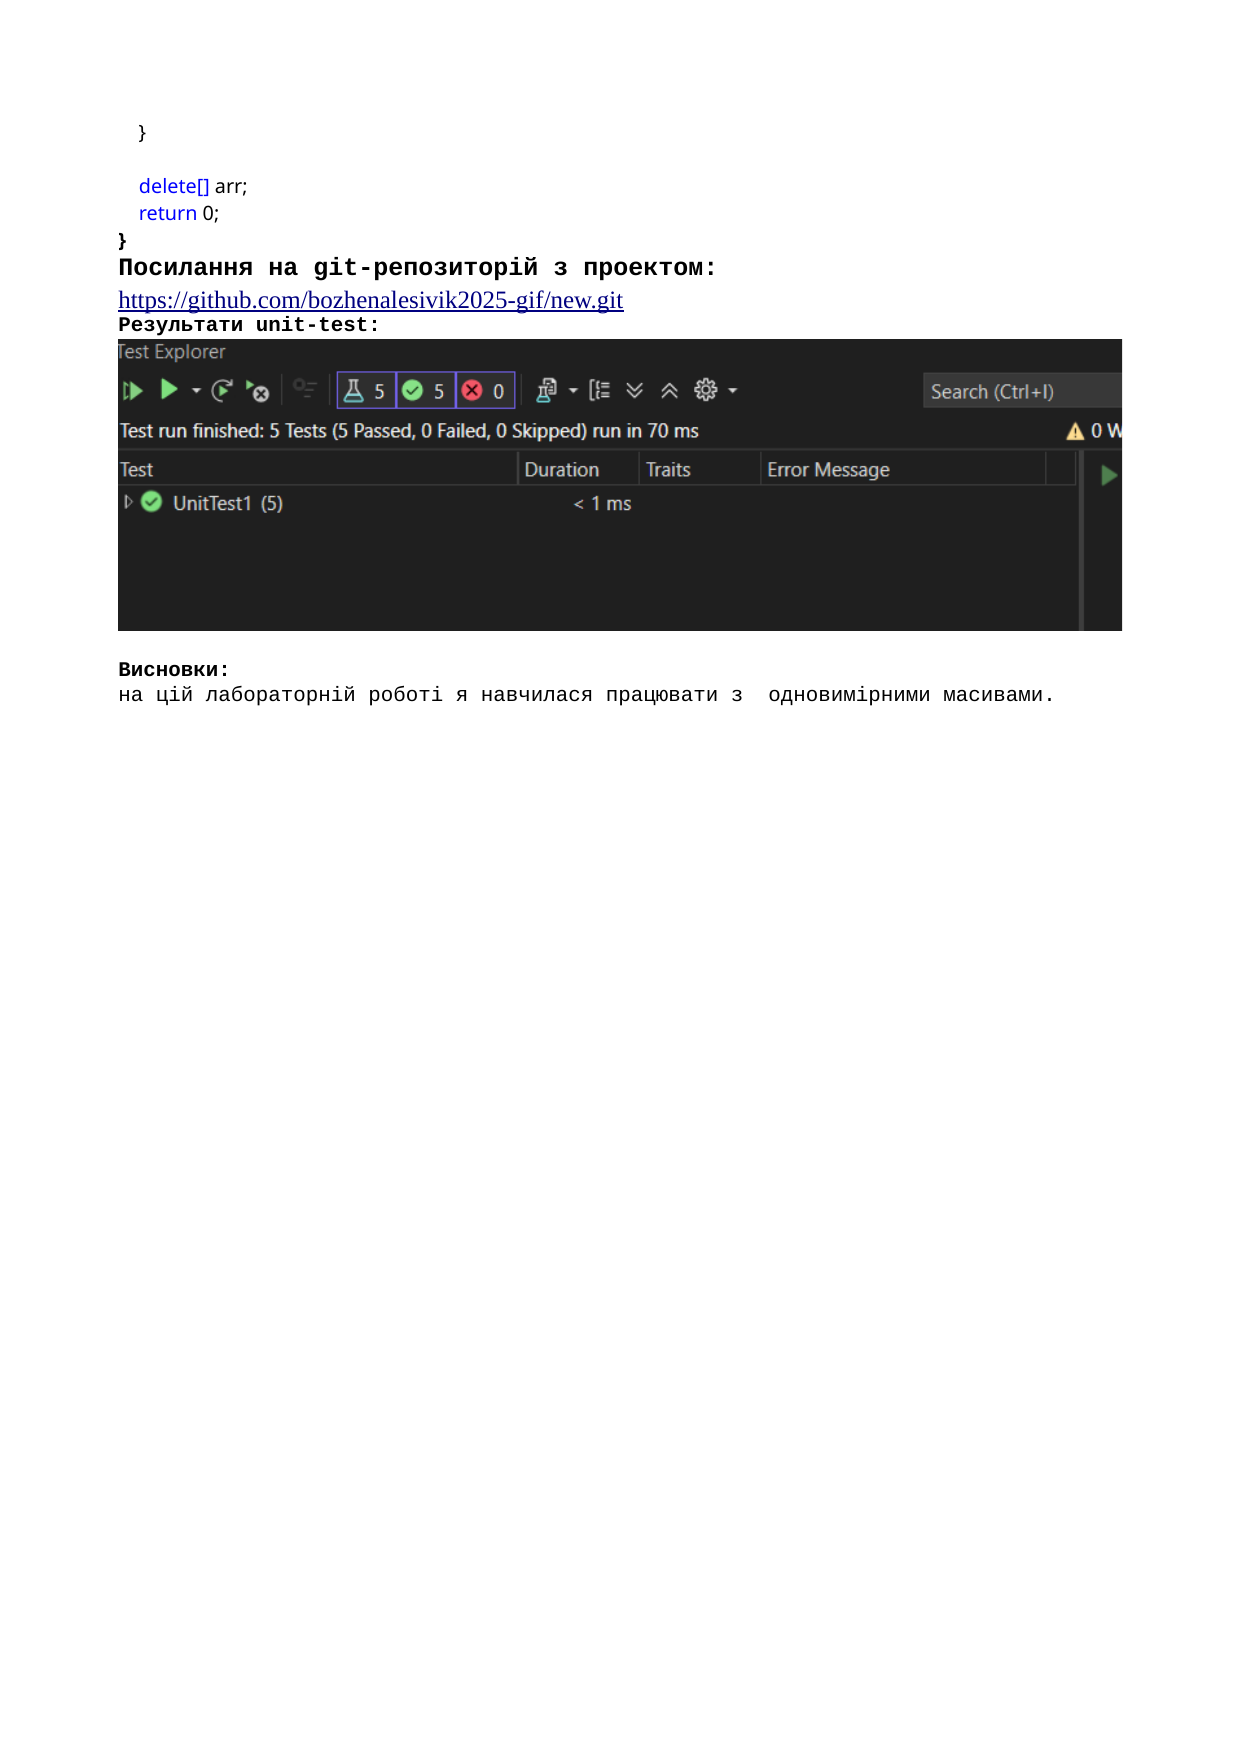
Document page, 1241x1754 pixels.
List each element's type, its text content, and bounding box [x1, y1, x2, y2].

text delete[] arr; [118, 172, 1122, 199]
text Посилання на git-репозиторій з проектом: [118, 255, 1122, 283]
text } [118, 226, 1122, 253]
text Результати unit-test: [118, 314, 1122, 338]
text return 0; [118, 199, 1122, 226]
text Висновки: [118, 659, 1122, 682]
picture [118, 339, 1123, 631]
text на цій лабораторній роботі я навчилася працювати з одновимірними масивами. [118, 684, 1122, 708]
text } [118, 118, 1122, 145]
text https://github.com/bozhenalesivik2025-gif/new.git [118, 285, 1122, 314]
